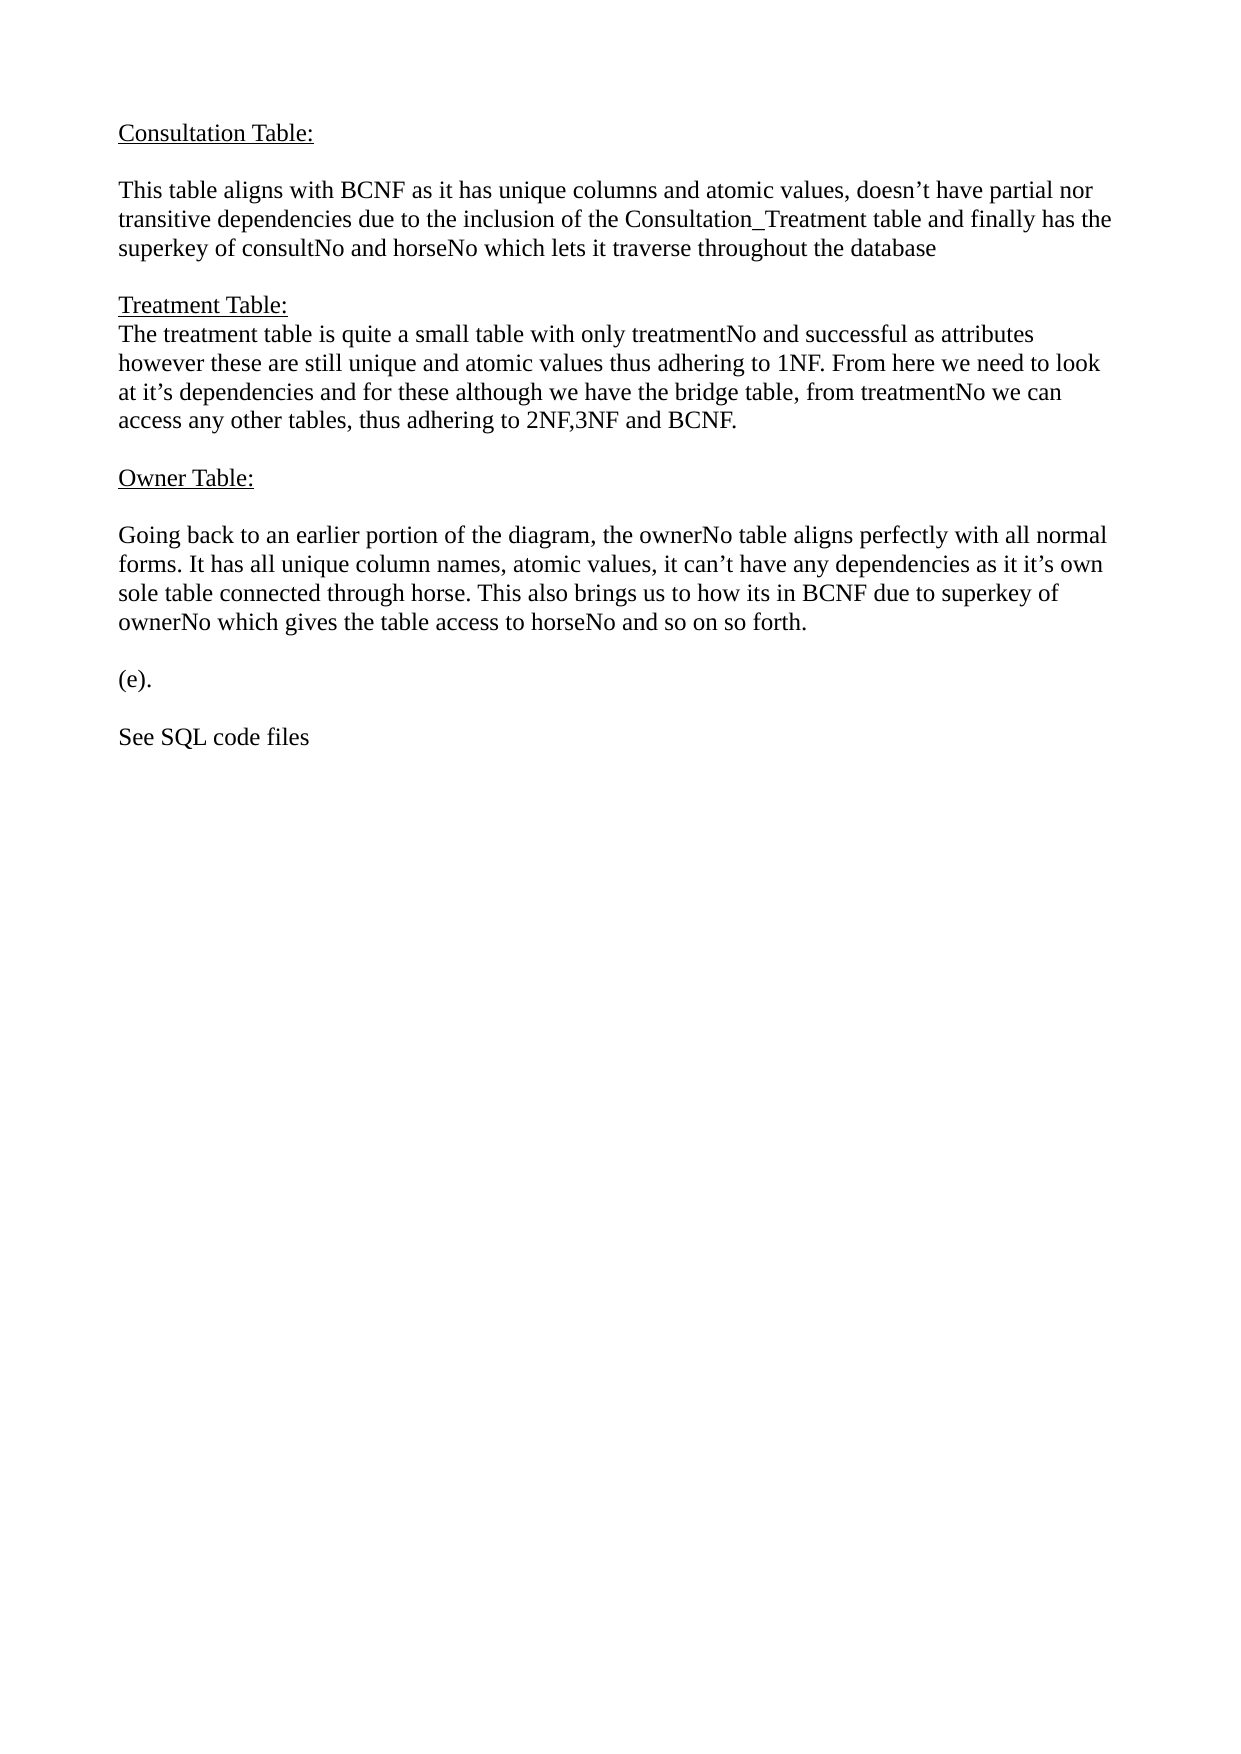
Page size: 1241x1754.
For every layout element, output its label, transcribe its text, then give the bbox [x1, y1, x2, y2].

text Treatment Table: [118, 291, 1122, 319]
text This table aligns with BCNF as it has unique columns and atomic values, doesn’t have partial nor transitive dependencies due to the inclusion of the Consultation_Treatment table and finally has the superkey of consultNo and horseNo which lets it traverse throughout the database [118, 176, 1122, 262]
text Owner Table: [118, 463, 1122, 492]
text See SQL code files [118, 722, 1122, 751]
text The treatment table is quite a small table with only treatmentNo and successful as attributes however these are still unique and atomic values thus adhering to 1NF. From here we need to look at it’s dependencies and for these although we have the bridge table, from treatmentNo we can access any other tables, thus adhering to 2NF,3NF and BCNF. [118, 319, 1122, 434]
text Consultation Table: [118, 118, 1122, 147]
text Going back to an earlier portion of the diagram, the ownerNo table aligns perfectly with all normal forms. It has all unique column names, atomic values, it can’t have any dependencies as it it’s own sole table connected through horse. This also brings us to how its in BCNF due to superkey of ownerNo which gives the table access to horseNo and so on so forth. [118, 521, 1122, 636]
text (e). [118, 664, 1122, 693]
